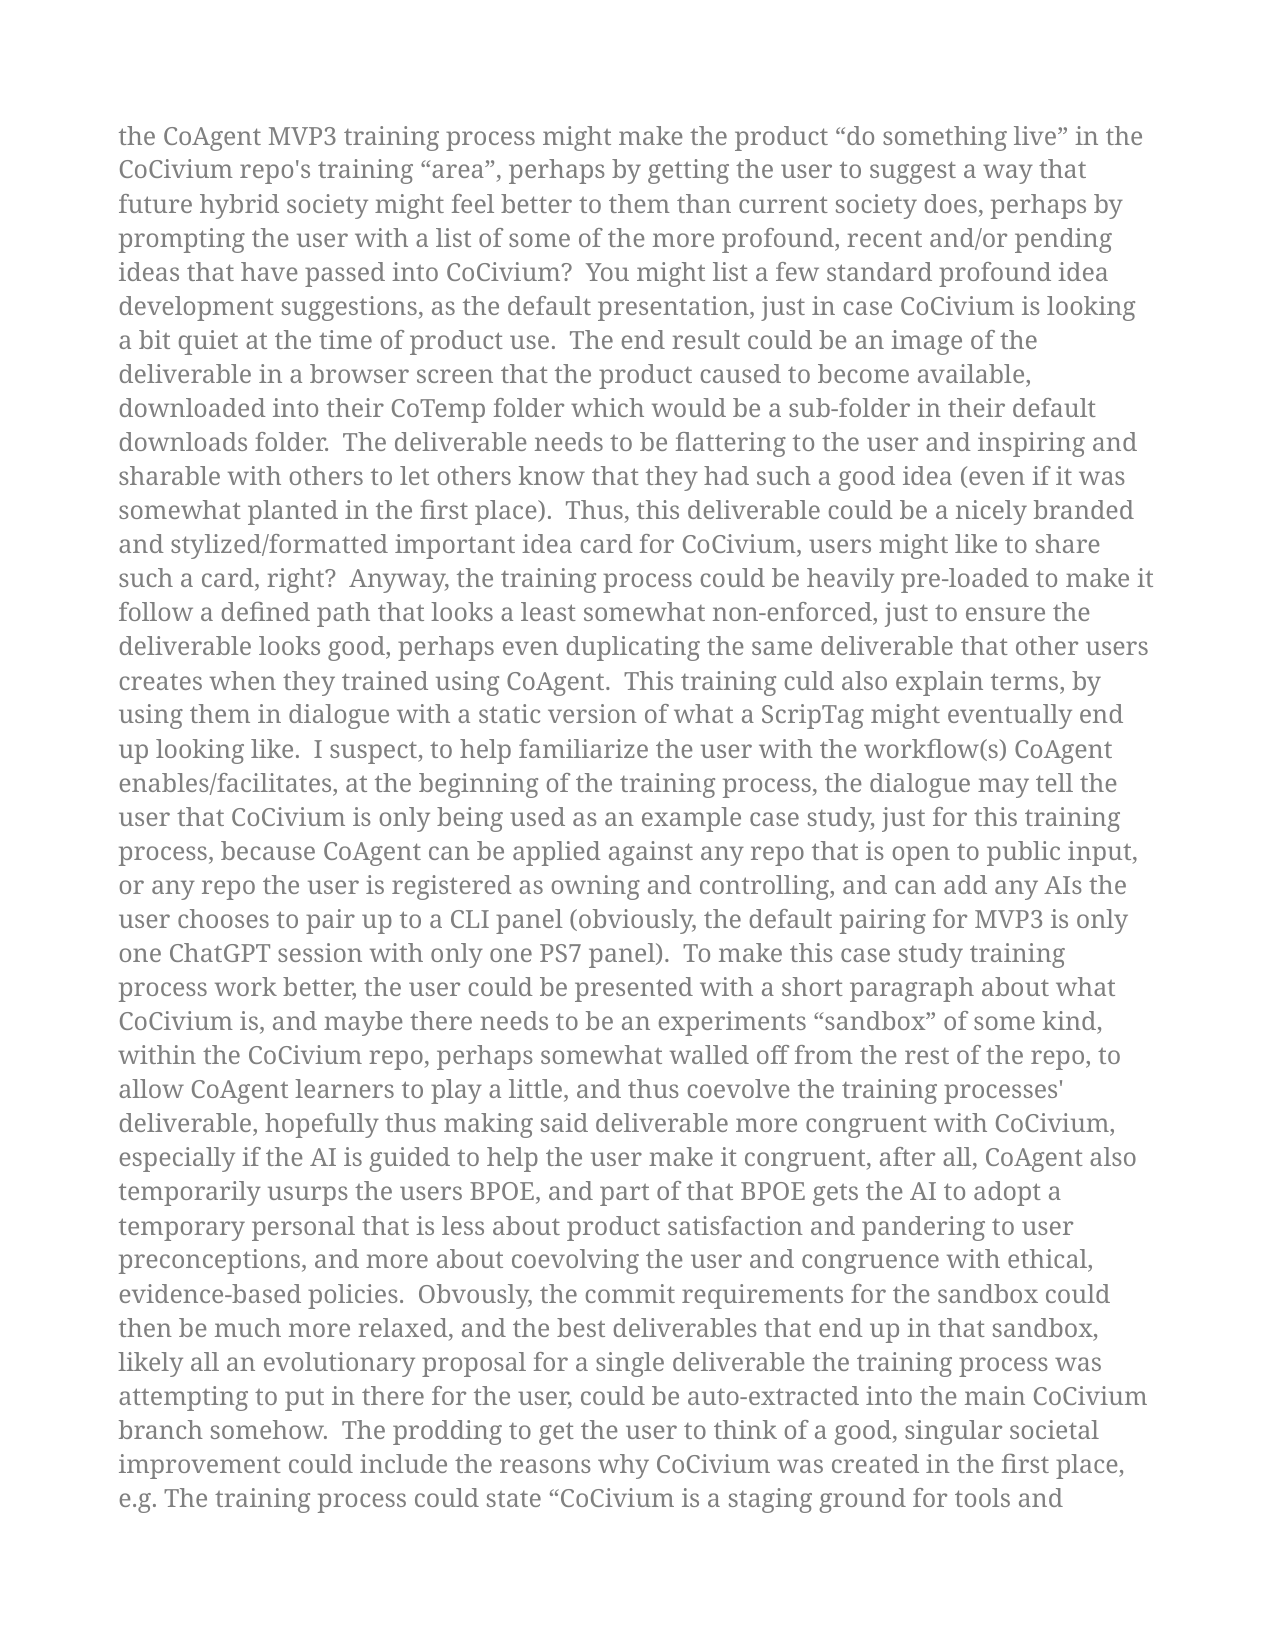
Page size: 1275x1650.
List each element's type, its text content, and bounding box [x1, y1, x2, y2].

text the CoAgent MVP3 training process might make the product “do something live” in the CoCivium repo's training “area”, perhaps by getting the user to suggest a way that future hybrid society might feel better to them than current society does, perhaps by prompting the user with a list of some of the more profound, recent and/or pending ideas that have passed into CoCivium? You might list a few standard profound idea development suggestions, as the default presentation, just in case CoCivium is looking a bit quiet at the time of product use. The end result could be an image of the deliverable in a browser screen that the product caused to become available, downloaded into their CoTemp folder which would be a sub-folder in their default downloads folder. The deliverable needs to be flattering to the user and inspiring and sharable with others to let others know that they had such a good idea (even if it was somewhat planted in the first place). Thus, this deliverable could be a nicely branded and stylized/formatted important idea card for CoCivium, users might like to share such a card, right? Anyway, the training process could be heavily pre-loaded to make it follow a defined path that looks a least somewhat non-enforced, just to ensure the deliverable looks good, perhaps even duplicating the same deliverable that other users creates when they trained using CoAgent. This training culd also explain terms, by using them in dialogue with a static version of what a ScripTag might eventually end up looking like. I suspect, to help familiarize the user with the workflow(s) CoAgent enables/facilitates, at the beginning of the training process, the dialogue may tell the user that CoCivium is only being used as an example case study, just for this training process, because CoAgent can be applied against any repo that is open to public input, or any repo the user is registered as owning and controlling, and can add any AIs the user chooses to pair up to a CLI panel (obviously, the default pairing for MVP3 is only one ChatGPT session with only one PS7 panel). To make this case study training process work better, the user could be presented with a short paragraph about what CoCivium is, and maybe there needs to be an experiments “sandbox” of some kind, within the CoCivium repo, perhaps somewhat walled off from the rest of the repo, to allow CoAgent learners to play a little, and thus coevolve the training processes' deliverable, hopefully thus making said deliverable more congruent with CoCivium, especially if the AI is guided to help the user make it congruent, after all, CoAgent also temporarily usurps the users BPOE, and part of that BPOE gets the AI to adopt a temporary personal that is less about product satisfaction and pandering to user preconceptions, and more about coevolving the user and congruence with ethical, evidence-based policies. Obvously, the commit requirements for the sandbox could then be much more relaxed, and the best deliverables that end up in that sandbox, likely all an evolutionary proposal for a single deliverable the training process was attempting to put in there for the user, could be auto-extracted into the main CoCivium branch somehow. The prodding to get the user to think of a good, singular societal improvement could include the reasons why CoCivium was created in the first place, e.g. The training process could state “CoCivium is a staging ground for tools and [118, 118, 1157, 1515]
